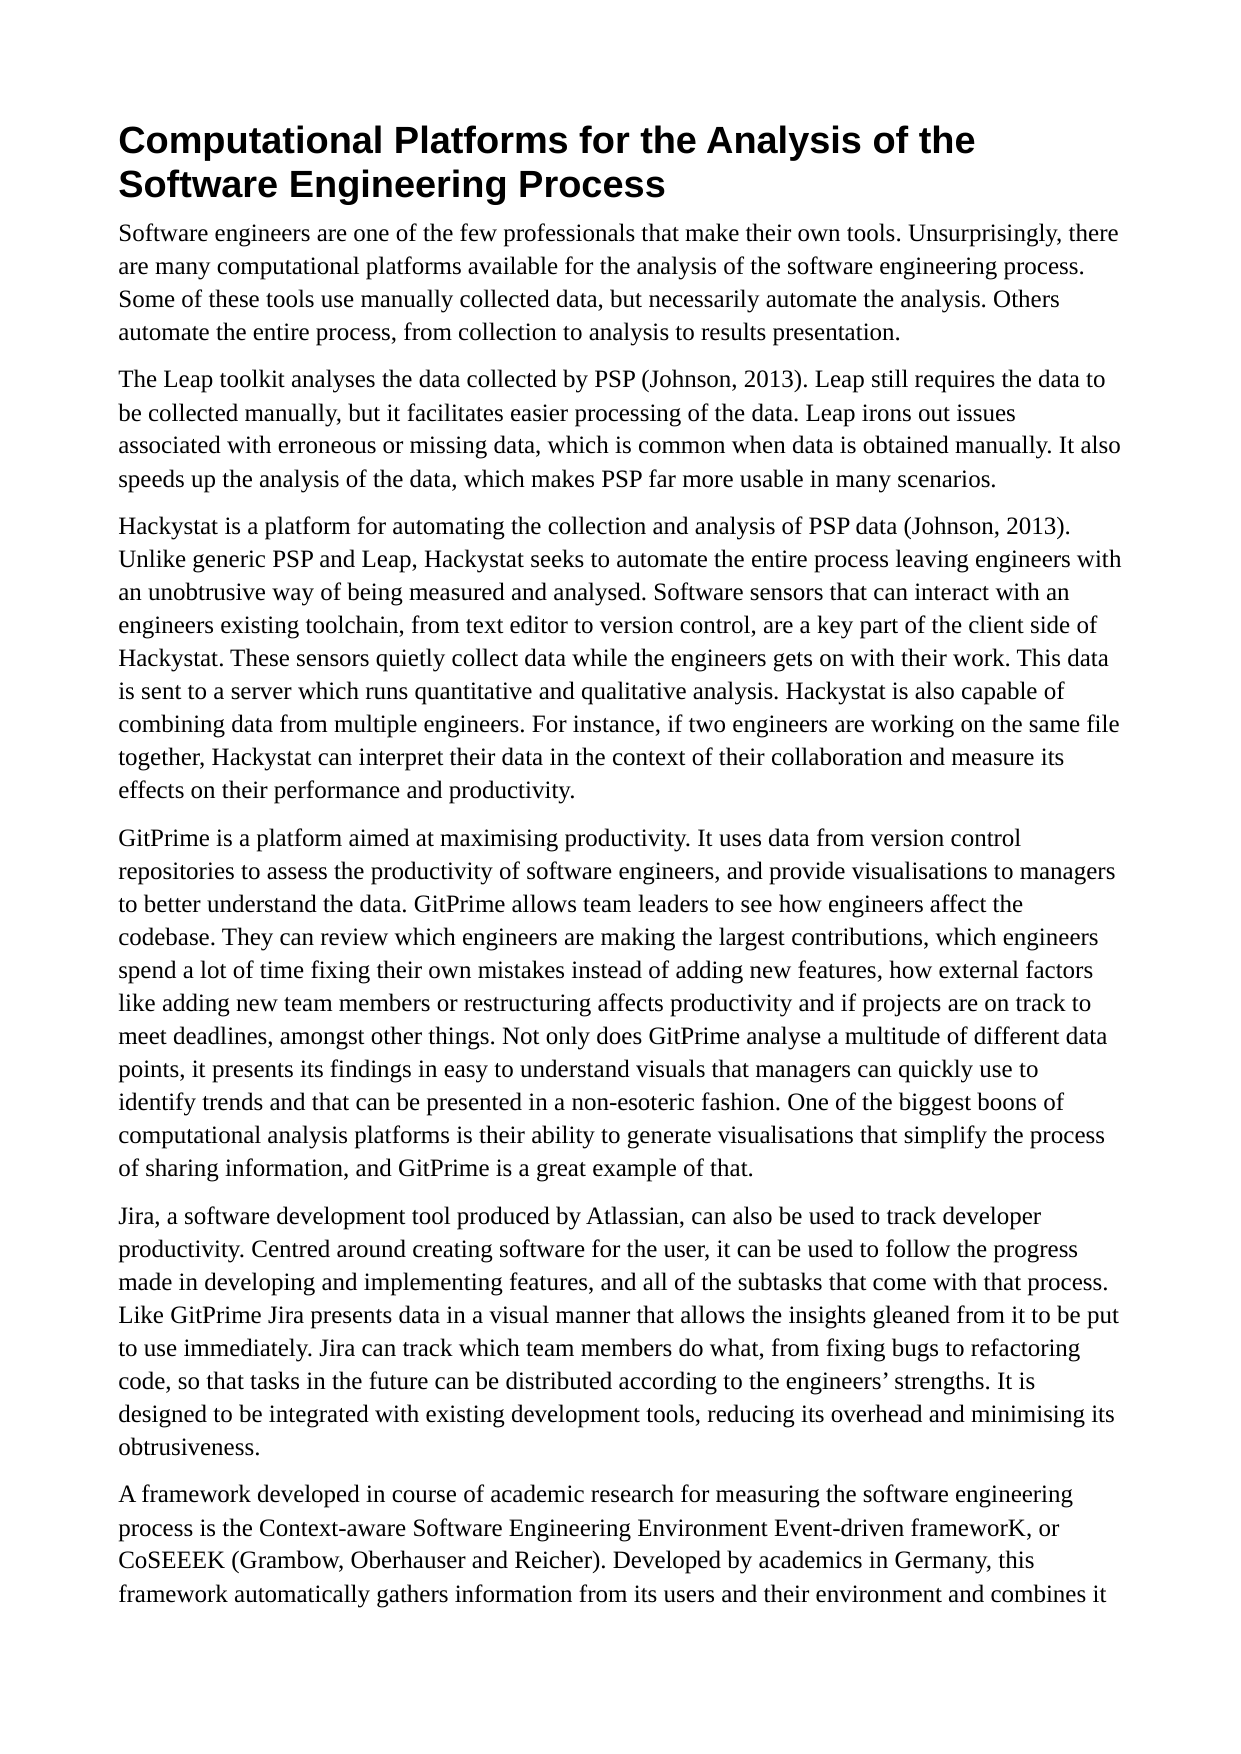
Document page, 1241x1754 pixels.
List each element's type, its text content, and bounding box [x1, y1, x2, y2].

subtitle Computational Platforms for the Analysis of the Software Engineering Process [118, 118, 1122, 205]
text A framework developed in course of academic research for measuring the software engineering process is the Context-aware Software Engineering Environment Event-driven frameworK, or CoSEEEK (Grambow, Oberhauser and Reicher). Developed by academics in Germany, this framework automatically gathers information from its users and their environment and combines it [118, 1479, 1122, 1607]
text Jira, a software development tool produced by Atlassian, can also be used to track developer productivity. Centred around creating software for the user, it can be used to follow the progress made in developing and implementing features, and all of the subtasks that come with that process. Like GitPrime Jira presents data in a visual manner that allows the insights gleaned from it to be put to use immediately. Jira can track which team members do what, from fixing bugs to refactoring code, so that tasks in the future can be distributed according to the engineers’ strengths. It is designed to be integrated with existing development tools, reducing its overhead and minimising its obtrusiveness. [118, 1201, 1122, 1461]
text Software engineers are one of the few professionals that make their own tools. Unsurprisingly, there are many computational platforms available for the analysis of the software engineering process. Some of these tools use manually collected data, but necessarily automate the analysis. Others automate the entire process, from collection to analysis to results presentation. [118, 218, 1122, 346]
text Hackystat is a platform for automating the collection and analysis of PSP data (Johnson, 2013). Unlike generic PSP and Leap, Hackystat seeks to automate the entire process leaving engineers with an unobtrusive way of being measured and analysed. Software sensors that can interact with an engineers existing toolchain, from text editor to version control, are a key part of the client side of Hackystat. These sensors quietly collect data while the engineers gets on with their work. This data is sent to a server which runs quantitative and qualitative analysis. Hackystat is also capable of combining data from multiple engineers. For instance, if two engineers are working on the same file together, Hackystat can interpret their data in the context of their collaboration and measure its effects on their performance and productivity. [118, 511, 1122, 804]
text GitPrime is a platform aimed at maximising productivity. It uses data from version control repositories to assess the productivity of software engineers, and provide visualisations to managers to better understand the data. GitPrime allows team leaders to see how engineers affect the codebase. They can review which engineers are making the largest contributions, which engineers spend a lot of time fixing their own mistakes instead of adding new features, how external factors like adding new team members or restructuring affects productivity and if projects are on track to meet deadlines, amongst other things. Not only does GitPrime analyse a multitude of different data points, it presents its findings in easy to understand visuals that managers can quickly use to identify trends and that can be presented in a non-esoteric fashion. One of the biggest boons of computational analysis platforms is their ability to generate visualisations that simplify the process of sharing information, and GitPrime is a great example of that. [118, 823, 1122, 1182]
text The Leap toolkit analyses the data collected by PSP (Johnson, 2013). Leap still requires the data to be collected manually, but it facilitates easier processing of the data. Leap irons out issues associated with erroneous or missing data, which is common when data is obtained manually. It also speeds up the analysis of the data, which makes PSP far more usable in many scenarios. [118, 364, 1122, 492]
